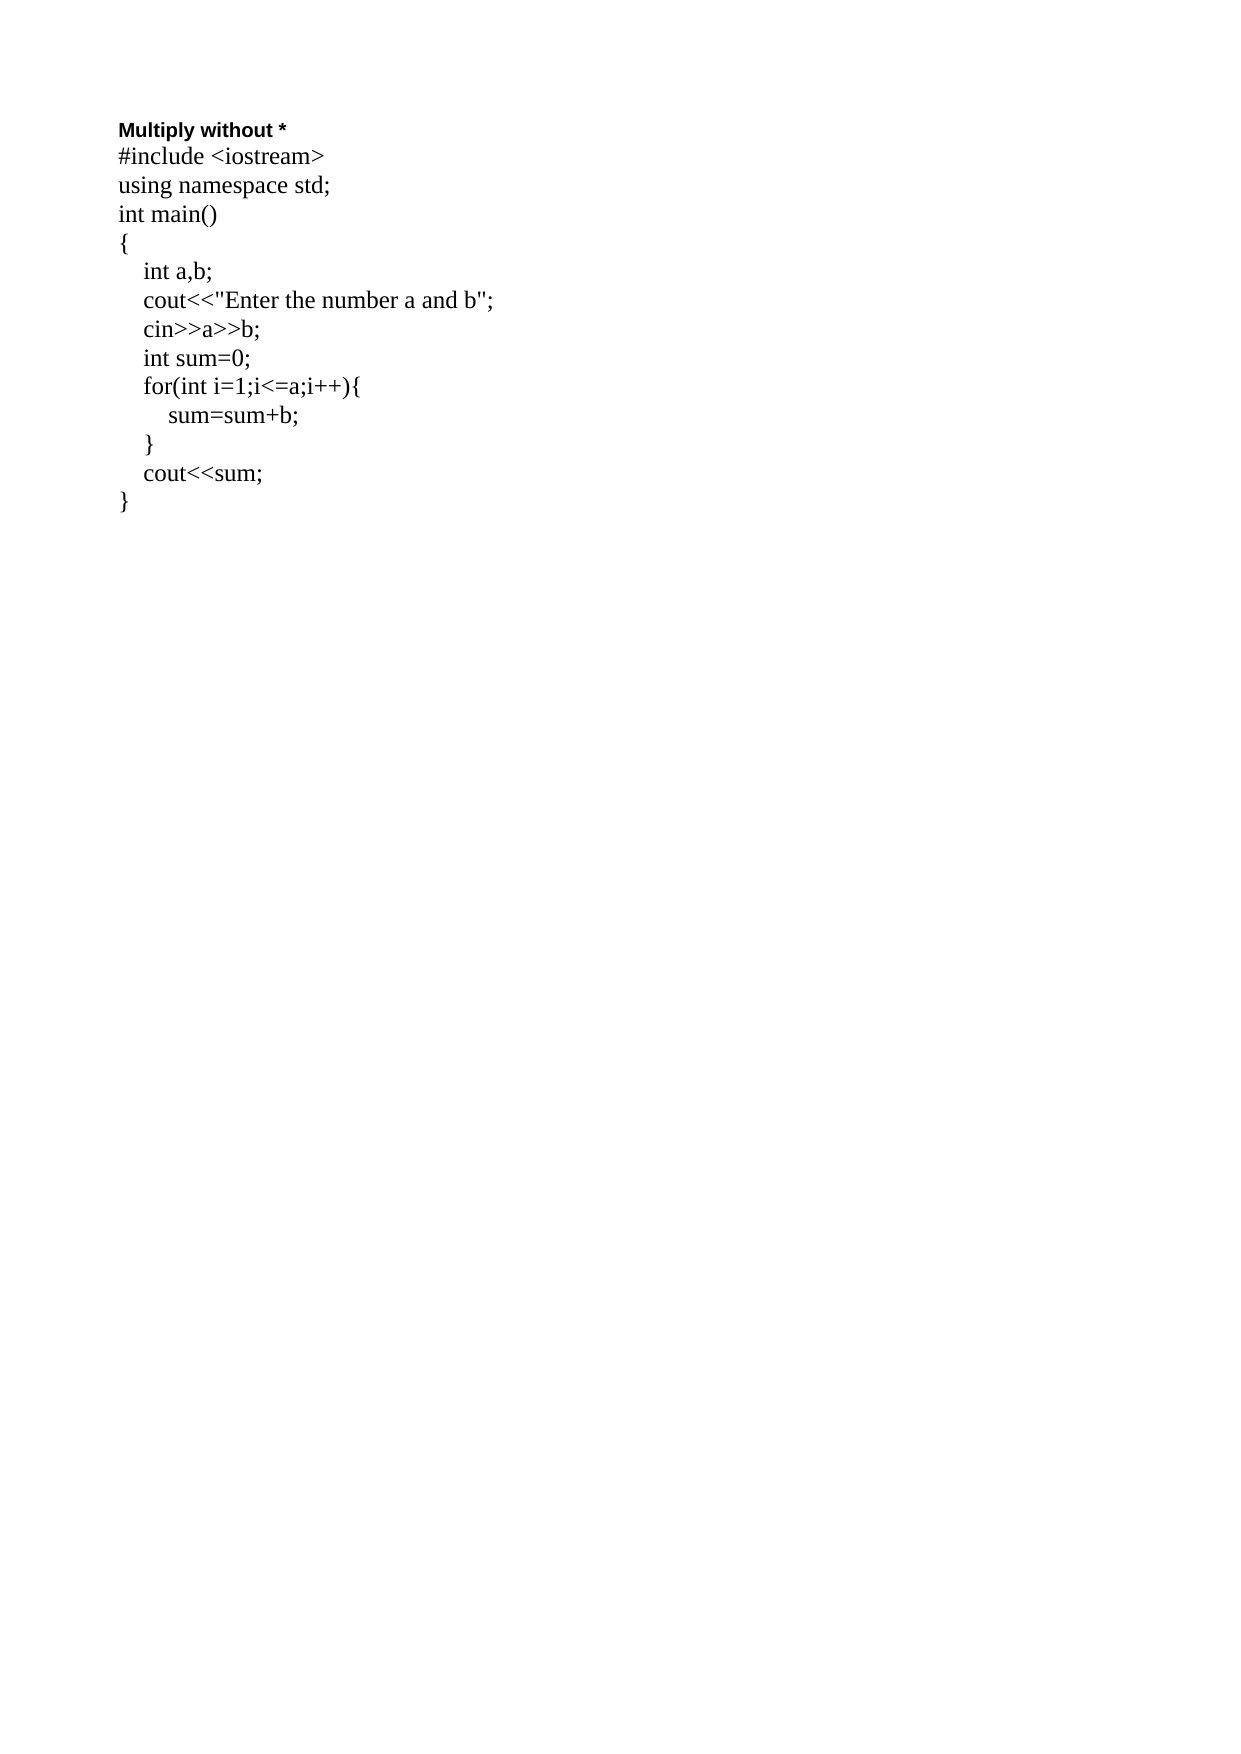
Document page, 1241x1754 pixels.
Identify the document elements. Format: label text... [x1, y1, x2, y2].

text int sum=0; [118, 343, 1122, 371]
text #include <iostream> [118, 141, 1122, 170]
text } [118, 429, 1122, 458]
text cout<<sum; [118, 458, 1122, 486]
text } [118, 486, 1122, 515]
text Multiply without * [118, 118, 1122, 141]
text int main() [118, 199, 1122, 228]
text using namespace std; [118, 170, 1122, 199]
text cout<<"Enter the number a and b"; [118, 285, 1122, 314]
text for(int i=1;i<=a;i++){ [118, 371, 1122, 400]
text { [118, 228, 1122, 256]
text int a,b; [118, 256, 1122, 285]
text sum=sum+b; [118, 400, 1122, 429]
text cin>>a>>b; [118, 314, 1122, 343]
